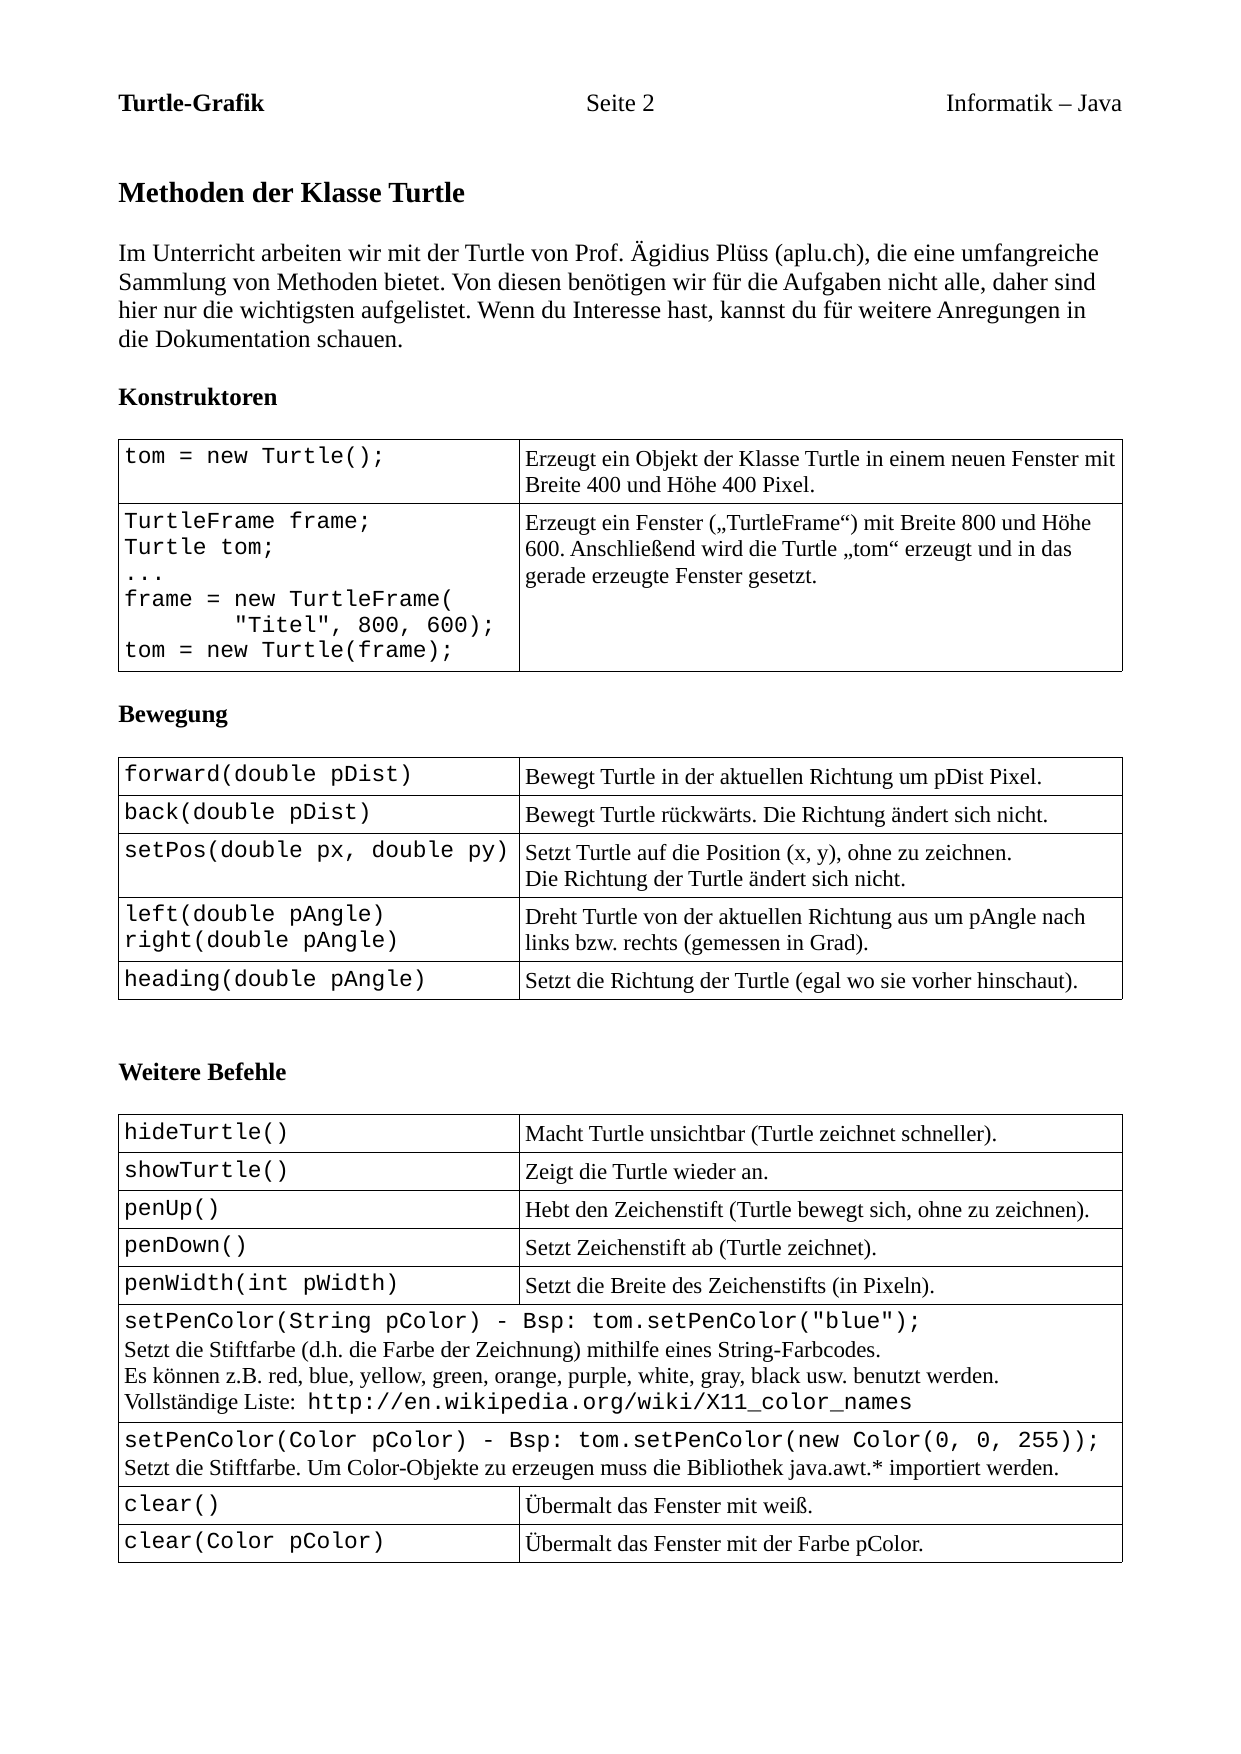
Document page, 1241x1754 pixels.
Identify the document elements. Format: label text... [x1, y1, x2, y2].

table_cell clear(Color pColor) [119, 1525, 519, 1562]
table_cell setPenColor(String pColor) - Bsp: tom.setPenColor("blue"); Setzt die Stiftfarbe (d.h. die Farbe der Zeichnung) mithilfe eines String-Farbcodes. Es können z.B. red, blue, yellow, green, orange, purple, white, gray, black usw. benutzt werden. Vollständige Liste: http://en.wikipedia.org/wiki/X11_color_names [119, 1305, 1122, 1422]
table_cell setPos(double px, double py) [119, 834, 519, 897]
text Methoden der Klasse Turtle [118, 176, 1122, 209]
table_cell Setzt die Richtung der Turtle (egal wo sie vorher hinschaut). [520, 962, 1122, 999]
text Weitere Befehle [118, 1057, 1122, 1086]
table_cell penDown() [119, 1229, 519, 1266]
table_cell back(double pDist) [119, 796, 519, 833]
table_cell heading(double pAngle) [119, 962, 519, 999]
text Im Unterricht arbeiten wir mit der Turtle von Prof. Ägidius Plüss (aplu.ch), die eine umfangreiche Sammlung von Methoden bietet. Von diesen benötigen wir für die Aufgaben nicht alle, daher sind hier nur die wichtigsten aufgelistet. Wenn du Interesse hast, kannst du für weitere Anregungen in die Dokumentation schauen. [118, 238, 1122, 353]
table_cell Setzt Turtle auf die Position (x, y), ohne zu zeichnen. Die Richtung der Turtle ändert sich nicht. [520, 834, 1122, 897]
table_cell Setzt Zeichenstift ab (Turtle zeichnet). [520, 1229, 1122, 1266]
table_cell Zeigt die Turtle wieder an. [520, 1153, 1122, 1190]
table_cell showTurtle() [119, 1153, 519, 1190]
table_header Bewegt Turtle in der aktuellen Richtung um pDist Pixel. [520, 758, 1122, 795]
table_header tom = new Turtle(); [119, 440, 519, 503]
table_cell Erzeugt ein Fenster („TurtleFrame“) mit Breite 800 und Höhe 600. Anschließend wird die Turtle „tom“ erzeugt und in das gerade erzeugte Fenster gesetzt. [520, 504, 1122, 671]
table_cell left(double pAngle) right(double pAngle) [119, 898, 519, 961]
table_header hideTurtle() [119, 1115, 519, 1152]
table_cell setPenColor(Color pColor) - Bsp: tom.setPenColor(new Color(0, 0, 255)); Setzt die Stiftfarbe. Um Color-Objekte zu erzeugen muss die Bibliothek java.awt.* importiert werden. [119, 1423, 1122, 1486]
table_cell Setzt die Breite des Zeichenstifts (in Pixeln). [520, 1267, 1122, 1304]
table_header Macht Turtle unsichtbar (Turtle zeichnet schneller). [520, 1115, 1122, 1152]
table_cell clear() [119, 1487, 519, 1524]
table_cell penUp() [119, 1191, 519, 1228]
table_cell Hebt den Zeichenstift (Turtle bewegt sich, ohne zu zeichnen). [520, 1191, 1122, 1228]
table_header forward(double pDist) [119, 758, 519, 795]
table_cell Übermalt das Fenster mit der Farbe pColor. [520, 1525, 1122, 1562]
table_header Erzeugt ein Objekt der Klasse Turtle in einem neuen Fenster mit Breite 400 und Höhe 400 Pixel. [520, 440, 1122, 503]
table_cell TurtleFrame frame; Turtle tom; ... frame = new TurtleFrame( "Titel", 800, 600); tom = new Turtle(frame); [119, 504, 519, 671]
table_cell Übermalt das Fenster mit weiß. [520, 1487, 1122, 1524]
table_cell penWidth(int pWidth) [119, 1267, 519, 1304]
table_cell Dreht Turtle von der aktuellen Richtung aus um pAngle nach links bzw. rechts (gemessen in Grad). [520, 898, 1122, 961]
table_cell Bewegt Turtle rückwärts. Die Richtung ändert sich nicht. [520, 796, 1122, 833]
text Konstruktoren [118, 382, 1122, 410]
text Bewegung [118, 699, 1122, 728]
